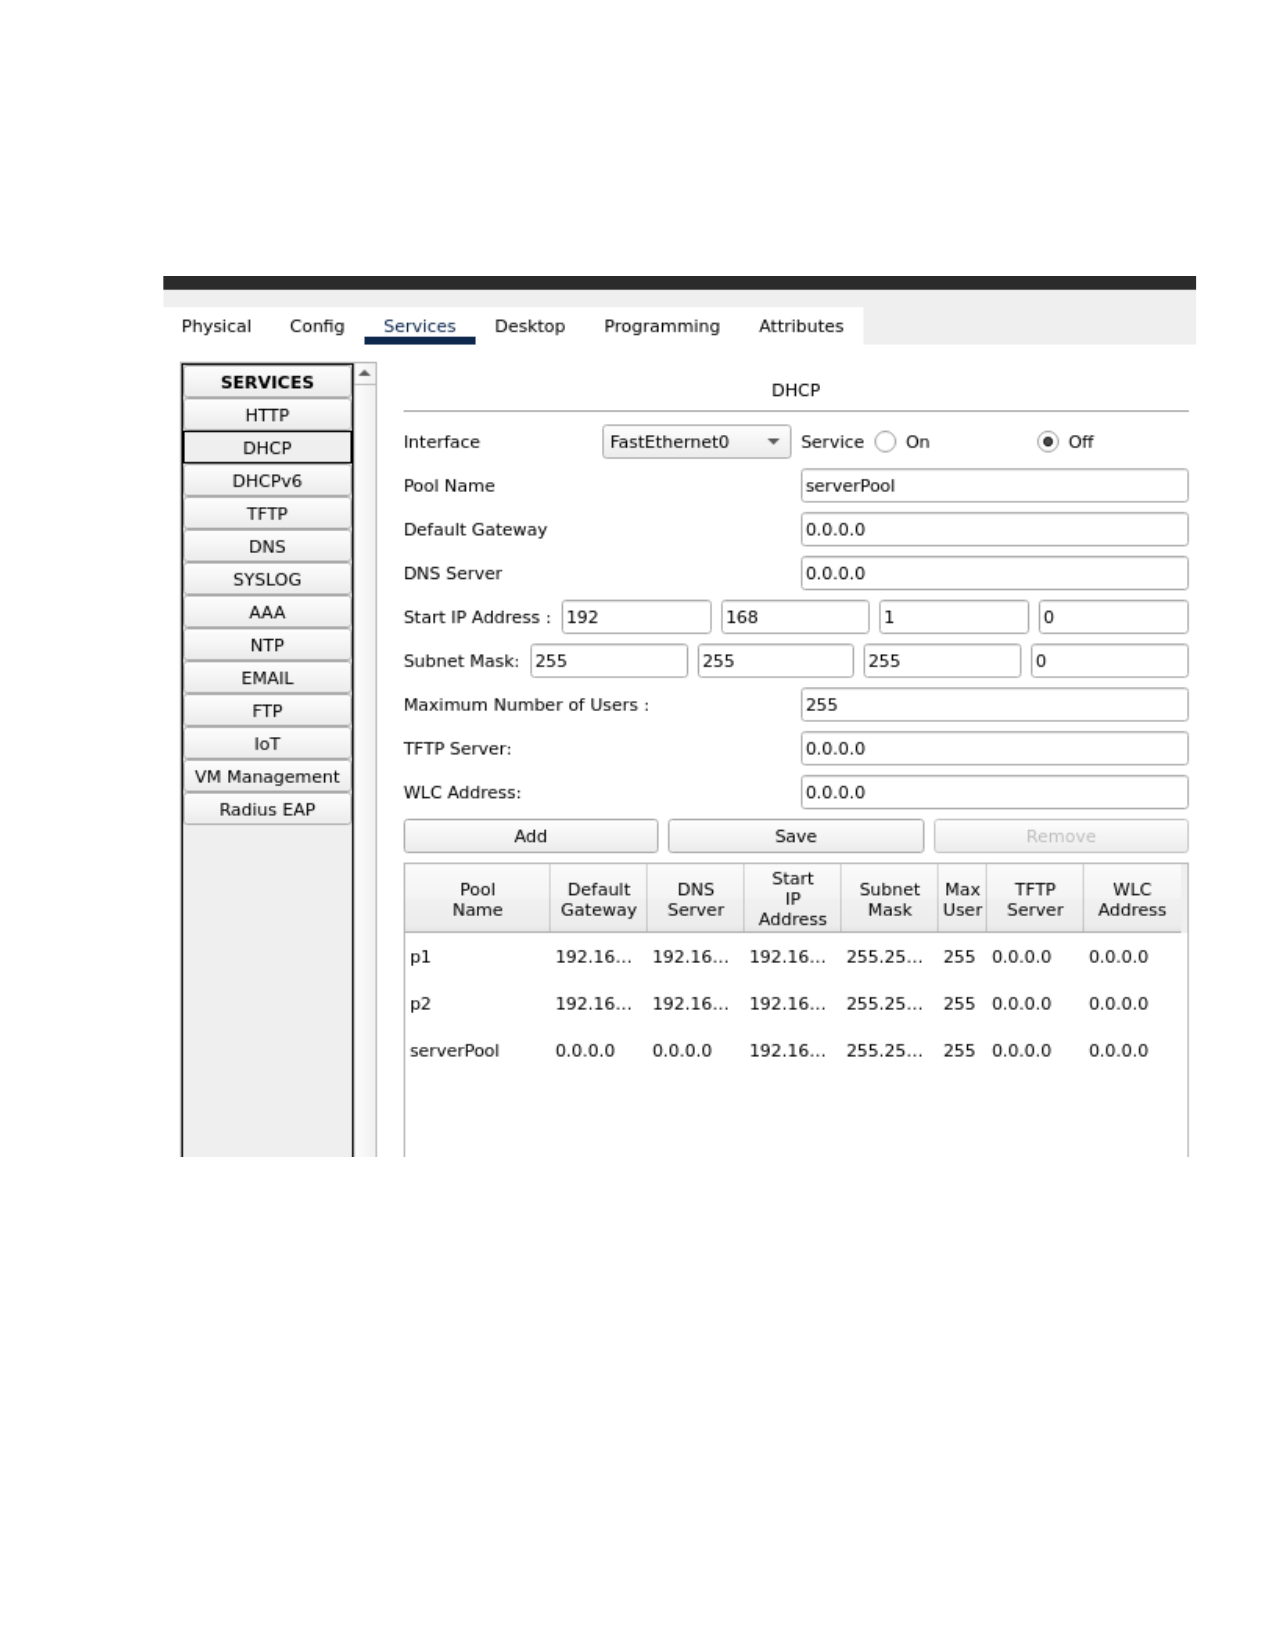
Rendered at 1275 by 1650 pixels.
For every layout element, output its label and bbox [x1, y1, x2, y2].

picture [163, 276, 1197, 1157]
